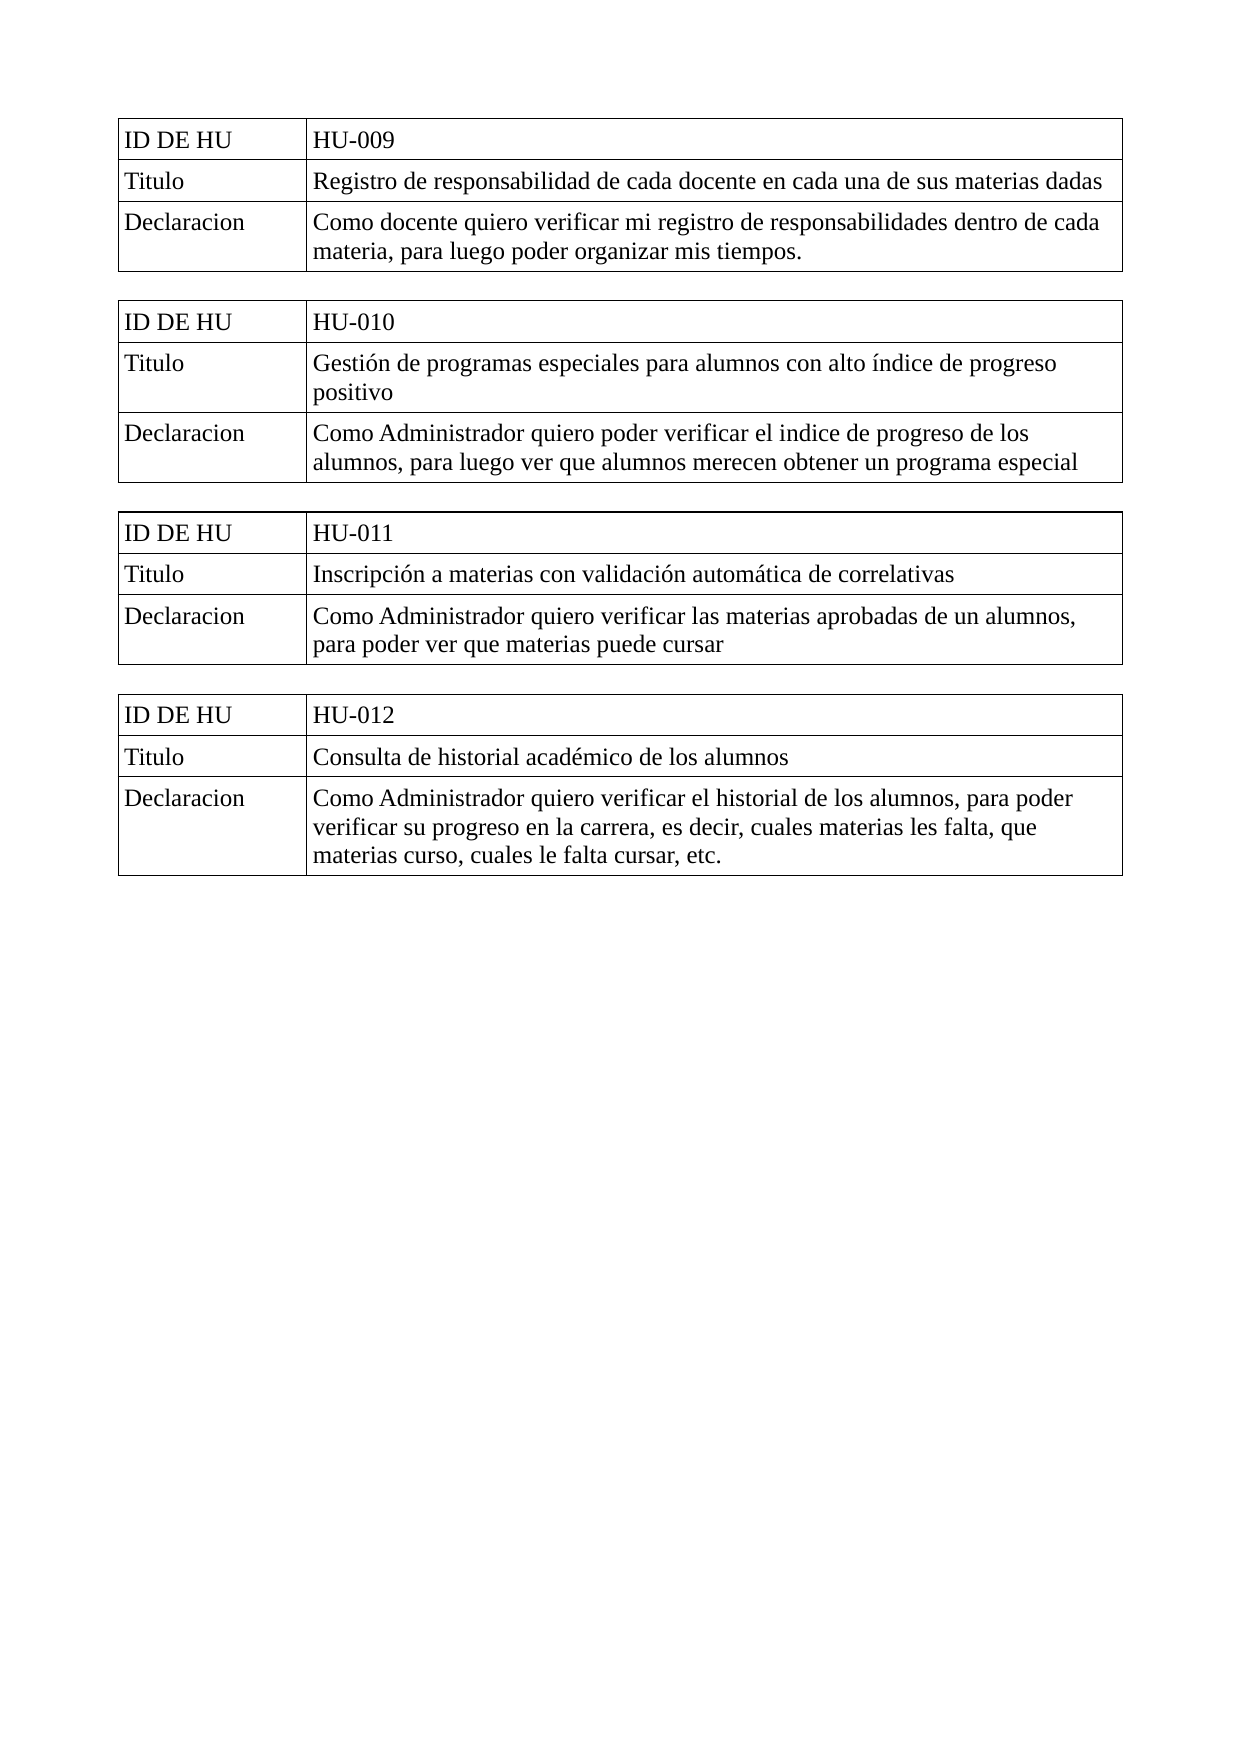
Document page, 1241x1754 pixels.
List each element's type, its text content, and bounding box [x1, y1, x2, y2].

table_cell Titulo [119, 343, 306, 412]
table_cell Como Administrador quiero poder verificar el indice de progreso de los alumnos, para luego ver que alumnos merecen obtener un programa especial [307, 413, 1122, 482]
table_header ID DE HU [119, 695, 306, 735]
table_cell Declaracion [119, 595, 306, 664]
table_header HU-009 [307, 119, 1122, 159]
table_header ID DE HU [119, 119, 306, 159]
table_header HU-010 [307, 301, 1122, 342]
table_cell Gestión de programas especiales para alumnos con alto índice de progreso positivo [307, 343, 1122, 412]
table_header HU-012 [307, 695, 1122, 735]
table_cell Consulta de historial académico de los alumnos [307, 736, 1122, 776]
table_cell Como Administrador quiero verificar el historial de los alumnos, para poder verificar su progreso en la carrera, es decir, cuales materias les falta, que materias curso, cuales le falta cursar, etc. [307, 777, 1122, 875]
table_cell Declaracion [119, 202, 306, 271]
table_cell Declaracion [119, 413, 306, 482]
table_cell Declaracion [119, 777, 306, 875]
table_cell Titulo [119, 554, 306, 594]
table_header ID DE HU [119, 301, 306, 342]
table_header HU-011 [307, 513, 1122, 553]
table_cell Titulo [119, 160, 306, 201]
table_header ID DE HU [119, 513, 306, 553]
table_cell Como Administrador quiero verificar las materias aprobadas de un alumnos, para poder ver que materias puede cursar [307, 595, 1122, 664]
table_cell Titulo [119, 736, 306, 776]
table_cell Registro de responsabilidad de cada docente en cada una de sus materias dadas [307, 160, 1122, 201]
table_cell Inscripción a materias con validación automática de correlativas [307, 554, 1122, 594]
table_cell Como docente quiero verificar mi registro de responsabilidades dentro de cada materia, para luego poder organizar mis tiempos. [307, 202, 1122, 271]
